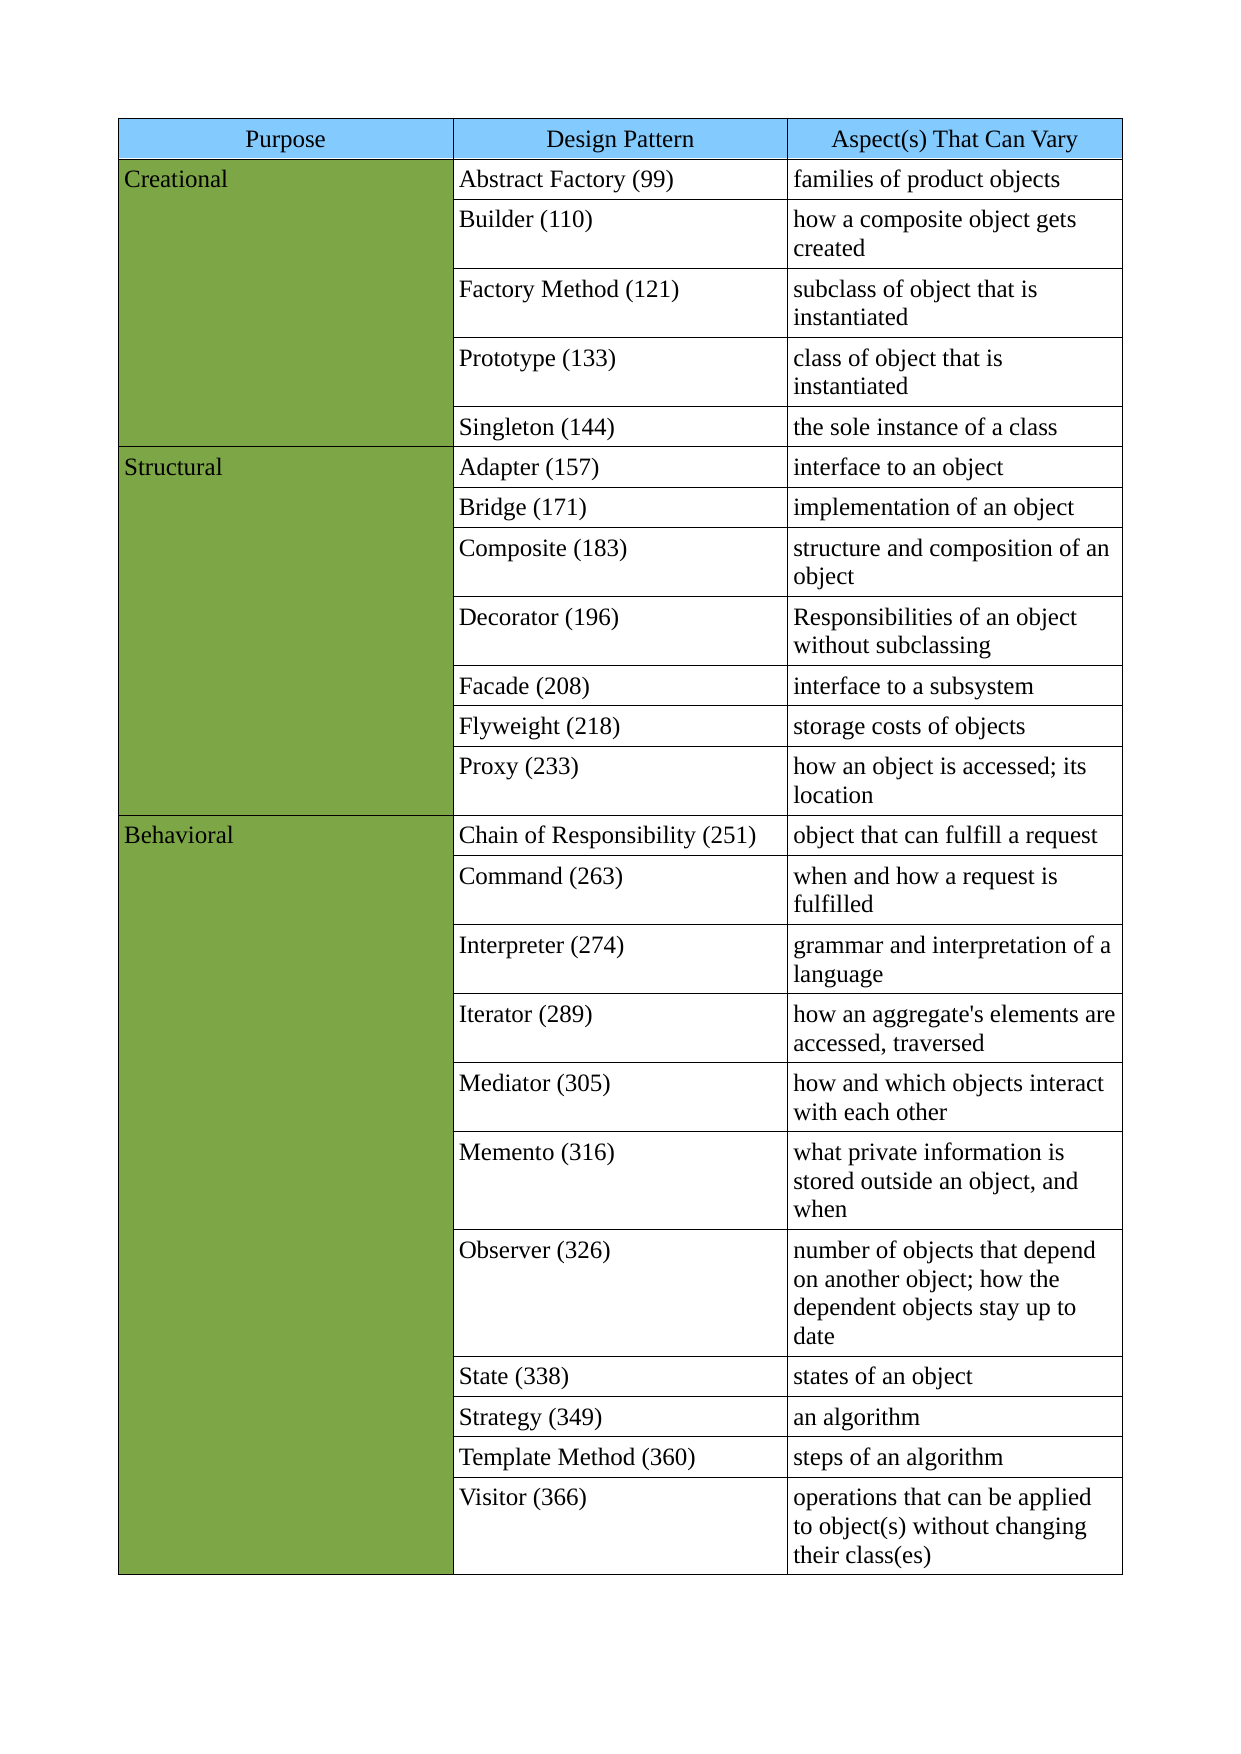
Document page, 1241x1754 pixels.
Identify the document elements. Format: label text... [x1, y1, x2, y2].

table_cell Bridge (171) [454, 488, 787, 527]
table_header Design Pattern [454, 119, 787, 158]
table_cell how and which objects interact with each other [788, 1063, 1122, 1131]
table_cell how an aggregate's elements are accessed, traversed [788, 994, 1122, 1062]
table_cell grammar and interpretation of a language [788, 925, 1122, 993]
table_cell how a composite object gets created [788, 200, 1122, 268]
table_cell Observer (326) [454, 1230, 787, 1356]
table_cell when and how a request is fulfilled [788, 856, 1122, 924]
table_cell Mediator (305) [454, 1063, 787, 1131]
table_cell Interpreter (274) [454, 925, 787, 993]
table_cell Memento (316) [454, 1132, 787, 1229]
table_cell interface to a subsystem [788, 666, 1122, 705]
table_cell object that can fulfill a request [788, 816, 1122, 855]
table_header Purpose [119, 119, 453, 158]
table_cell steps of an algorithm [788, 1437, 1122, 1477]
table_cell operations that can be applied to object(s) without changing their class(es) [788, 1478, 1122, 1574]
table_cell number of objects that depend on another object; how the dependent objects stay up to date [788, 1230, 1122, 1356]
table_cell Visitor (366) [454, 1478, 787, 1574]
table_cell Responsibilities of an object without subclassing [788, 597, 1122, 665]
table_cell Prototype (133) [454, 338, 787, 406]
table_cell Singleton (144) [454, 407, 787, 446]
table_cell Flyweight (218) [454, 706, 787, 746]
table_cell Template Method (360) [454, 1437, 787, 1477]
table_cell Iterator (289) [454, 994, 787, 1062]
table_cell Behavioral [119, 816, 453, 1574]
table_cell Composite (183) [454, 528, 787, 596]
table_cell Chain of Responsibility (251) [454, 816, 787, 855]
table_cell interface to an object [788, 447, 1122, 487]
table_cell Adapter (157) [454, 447, 787, 487]
table_cell Creational [119, 160, 453, 446]
table_cell an algorithm [788, 1397, 1122, 1436]
table_cell families of product objects [788, 160, 1122, 199]
table_cell what private information is stored outside an object, and when [788, 1132, 1122, 1229]
table_cell Factory Method (121) [454, 269, 787, 337]
table_cell implementation of an object [788, 488, 1122, 527]
table_cell how an object is accessed; its location [788, 747, 1122, 815]
table_cell Strategy (349) [454, 1397, 787, 1436]
table_cell State (338) [454, 1357, 787, 1396]
table_cell Builder (110) [454, 200, 787, 268]
table_header Aspect(s) That Can Vary [788, 119, 1122, 158]
table_cell subclass of object that is instantiated [788, 269, 1122, 337]
table_cell class of object that is instantiated [788, 338, 1122, 406]
table_cell structure and composition of an object [788, 528, 1122, 596]
table_cell Decorator (196) [454, 597, 787, 665]
table_cell storage costs of objects [788, 706, 1122, 746]
table_cell Command (263) [454, 856, 787, 924]
table_cell Facade (208) [454, 666, 787, 705]
table_cell states of an object [788, 1357, 1122, 1396]
table_cell the sole instance of a class [788, 407, 1122, 446]
table_cell Abstract Factory (99) [454, 160, 787, 199]
table_cell Proxy (233) [454, 747, 787, 815]
table_cell Structural [119, 447, 453, 815]
